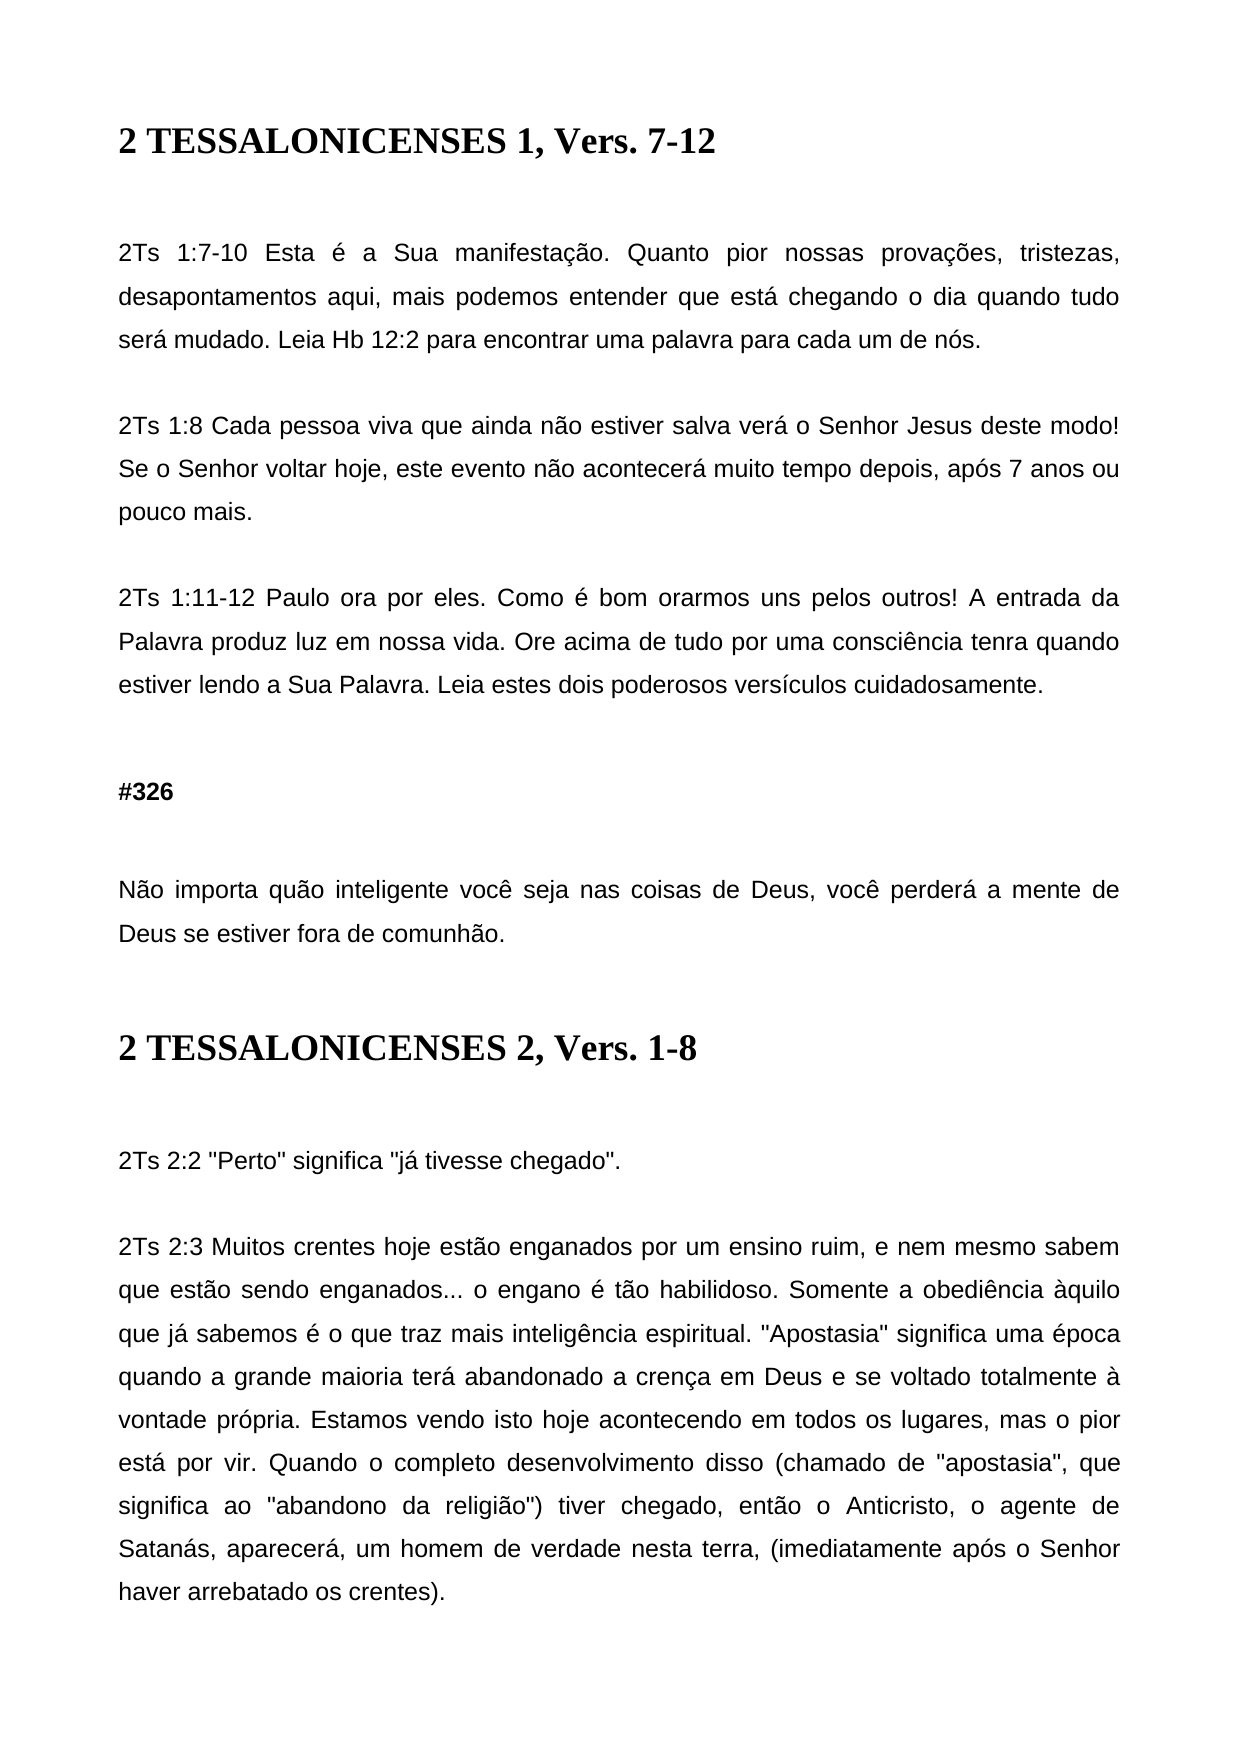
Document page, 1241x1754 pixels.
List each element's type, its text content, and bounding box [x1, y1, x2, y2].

text Não importa quão inteligente você seja nas coisas de Deus, você perderá a mente de Deus se estiver fora de comunhão. [118, 876, 1122, 947]
text 2Ts 1:8 Cada pessoa viva que ainda não estiver salva verá o Senhor Jesus deste modo! Se o Senhor voltar hoje, este evento não acontecerá muito tempo depois, após 7 anos ou pouco mais. [118, 411, 1122, 526]
subtitle 2 TESSALONICENSES 2, Vers. 1-8 [118, 1026, 1122, 1069]
subtitle #326 [118, 777, 1122, 806]
text 2Ts 2:3 Muitos crentes hoje estão enganados por um ensino ruim, e nem mesmo sabem que estão sendo enganados... o engano é tão habilidoso. Somente a obediência àquilo que já sabemos é o que traz mais inteligência espiritual. "Apostasia" significa uma época quando a grande maioria terá abandonado a crença em Deus e se voltado totalmente à vontade própria. Estamos vendo isto hoje acontecendo em todos os lugares, mas o pior está por vir. Quando o completo desenvolvimento disso (chamado de "apostasia", que significa ao "abandono da religião") tiver chegado, então o Anticristo, o agente de Satanás, aparecerá, um homem de verdade nesta terra, (imediatamente após o Senhor haver arrebatado os crentes). [118, 1232, 1122, 1606]
subtitle 2 TESSALONICENSES 1, Vers. 7-12 [118, 118, 1122, 161]
text 2Ts 2:2 "Perto" significa "já tivesse chegado". [118, 1146, 1122, 1175]
text 2Ts 1:7-10 Esta é a Sua manifestação. Quanto pior nossas provações, tristezas, desapontamentos aqui, mais podemos entender que está chegando o dia quando tudo será mudado. Leia Hb 12:2 para encontrar uma palavra para cada um de nós. [118, 238, 1122, 353]
text 2Ts 1:11-12 Paulo ora por eles. Como é bom orarmos uns pelos outros! A entrada da Palavra produz luz em nossa vida. Ore acima de tudo por uma consciência tenra quando estiver lendo a Sua Palavra. Leia estes dois poderosos versículos cuidadosamente. [118, 583, 1122, 698]
